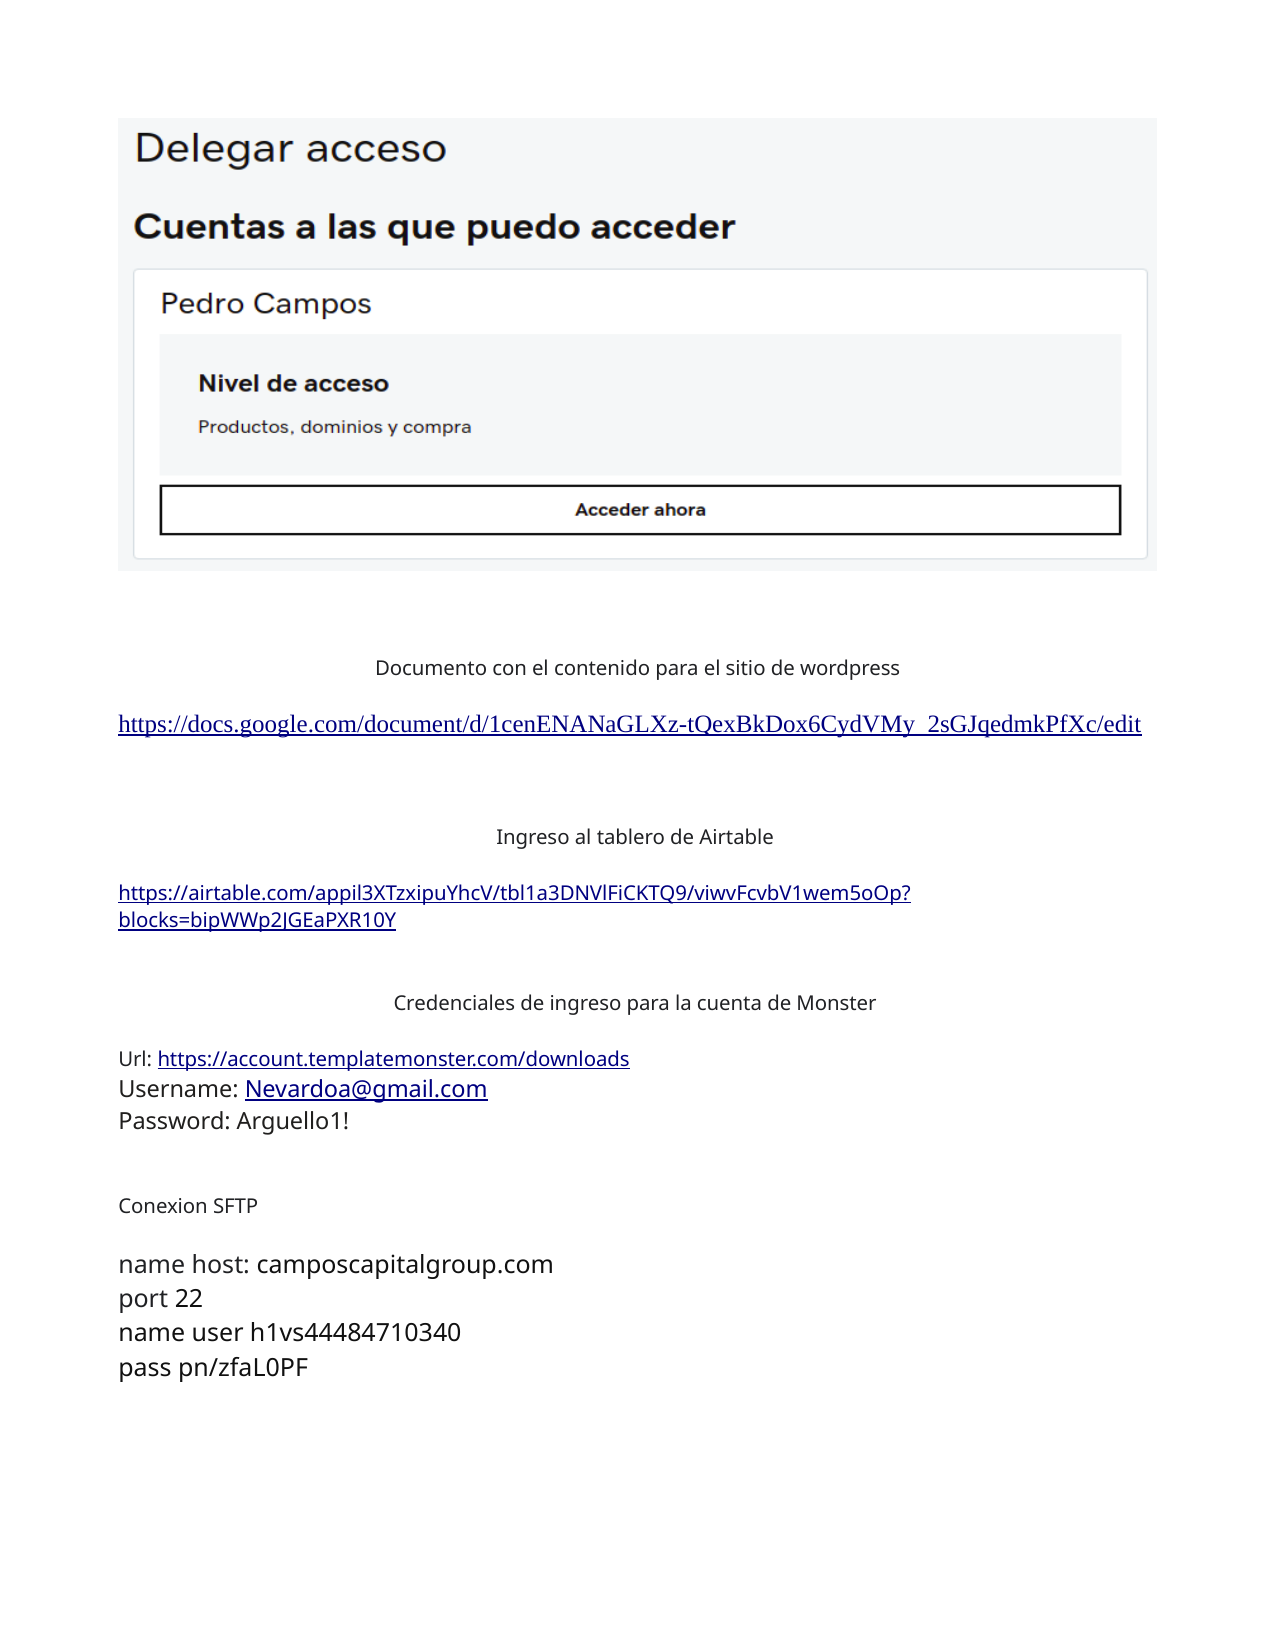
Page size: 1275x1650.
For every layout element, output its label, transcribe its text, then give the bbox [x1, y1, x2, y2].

text Url: https://account.templatemonster.com/downloads [118, 1044, 1157, 1072]
picture [118, 118, 1157, 571]
text port 22 [118, 1281, 1157, 1315]
text name user h1vs44484710340 [118, 1315, 1157, 1349]
text Ingreso al tablero de Airtable [118, 823, 1157, 851]
text Documento con el contenido para el sitio de wordpress [118, 654, 1157, 682]
text Conexion SFTP name host: camposcapitalgroup.com [118, 1192, 1157, 1281]
text Credenciales de ingreso para la cuenta de Monster [118, 989, 1157, 1017]
text pass pn/zfaL0PF [118, 1349, 1157, 1383]
text https://airtable.com/appil3XTzxipuYhcV/tbl1a3DNVlFiCKTQ9/viwvFcvbV1wem5oOp?blocks=bipWWp2JGEaPXR10Y [118, 878, 1157, 934]
text Password: Arguello1! [118, 1104, 1157, 1136]
text Username: Nevardoa@gmail.com [118, 1072, 1157, 1104]
text https://docs.google.com/document/d/1cenENANaGLXz-tQexBkDox6CydVMy_2sGJqedmkPfXc/edit [118, 709, 1157, 739]
